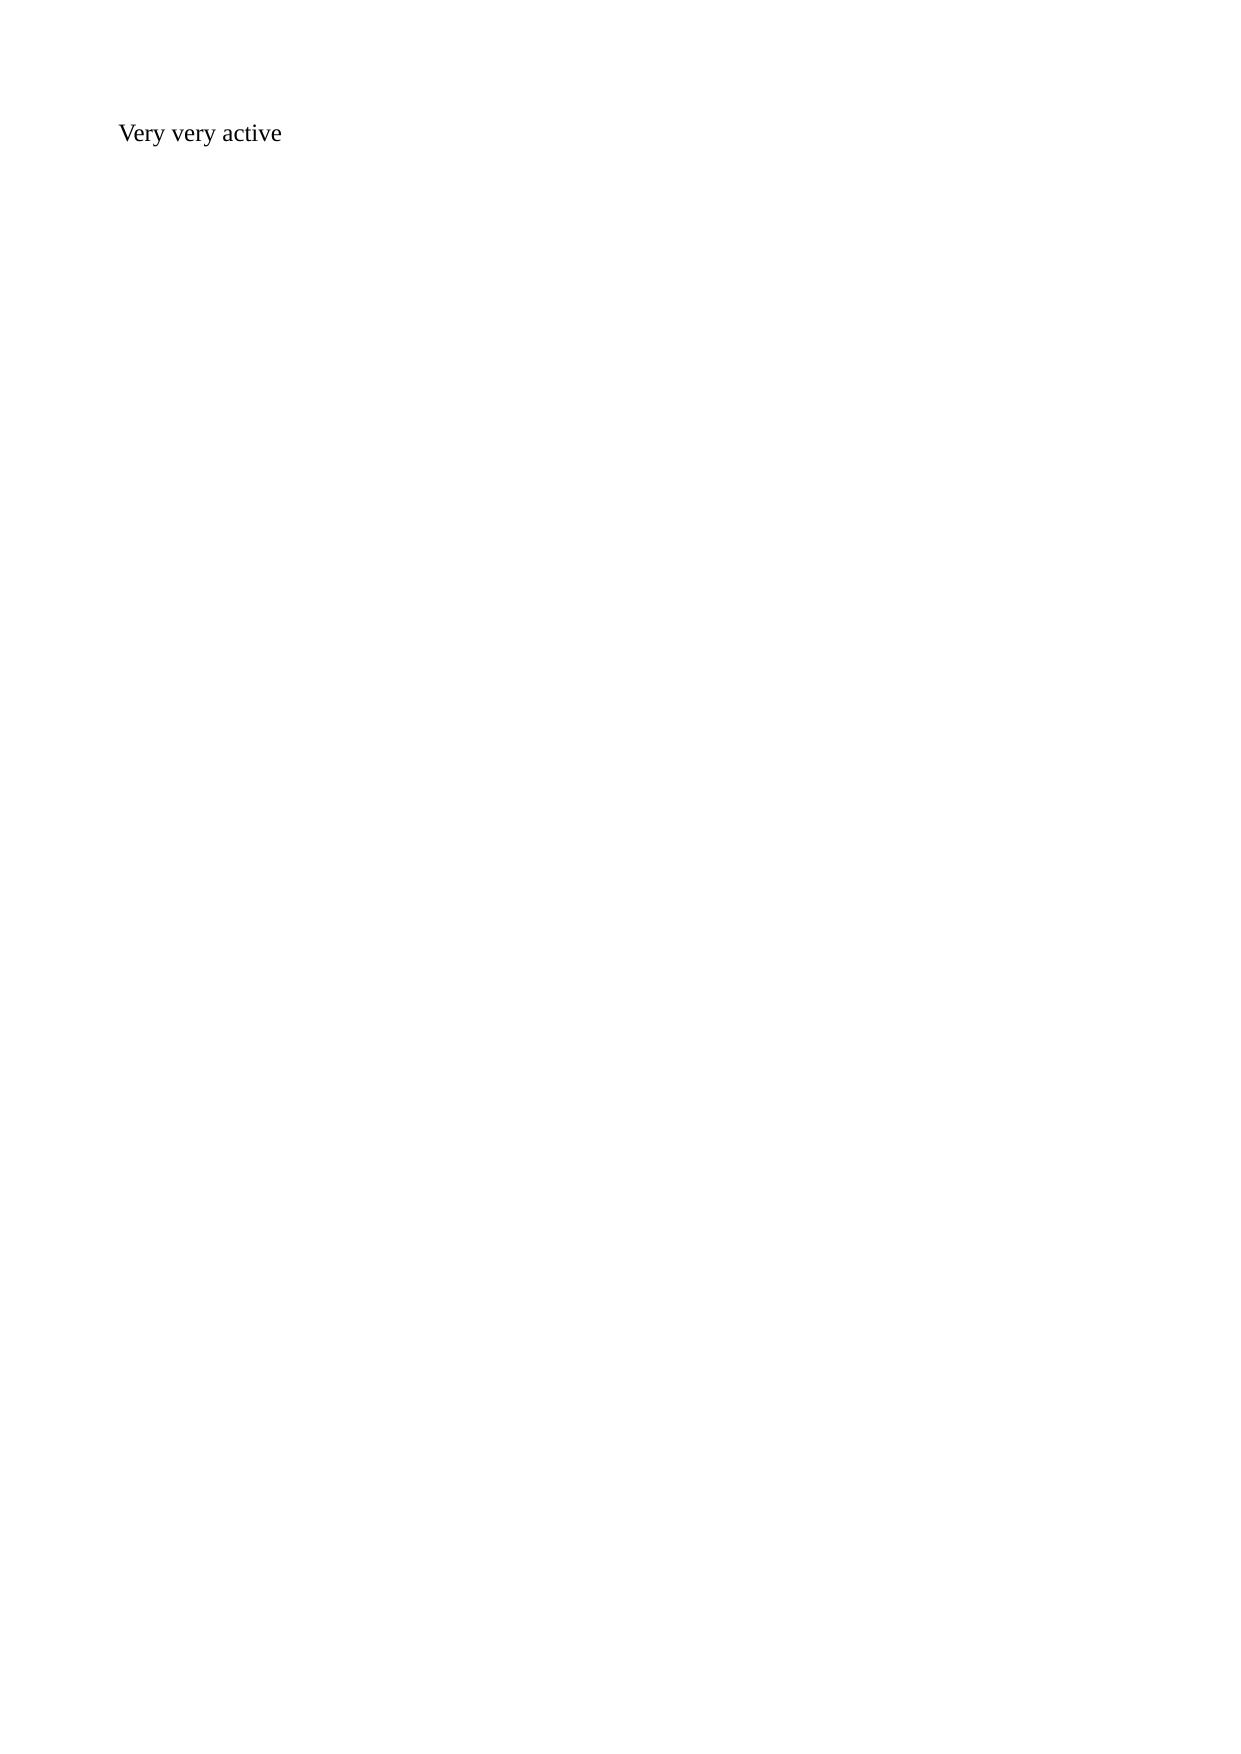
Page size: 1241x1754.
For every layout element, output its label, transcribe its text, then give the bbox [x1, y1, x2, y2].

text Very very active [118, 118, 1122, 147]
